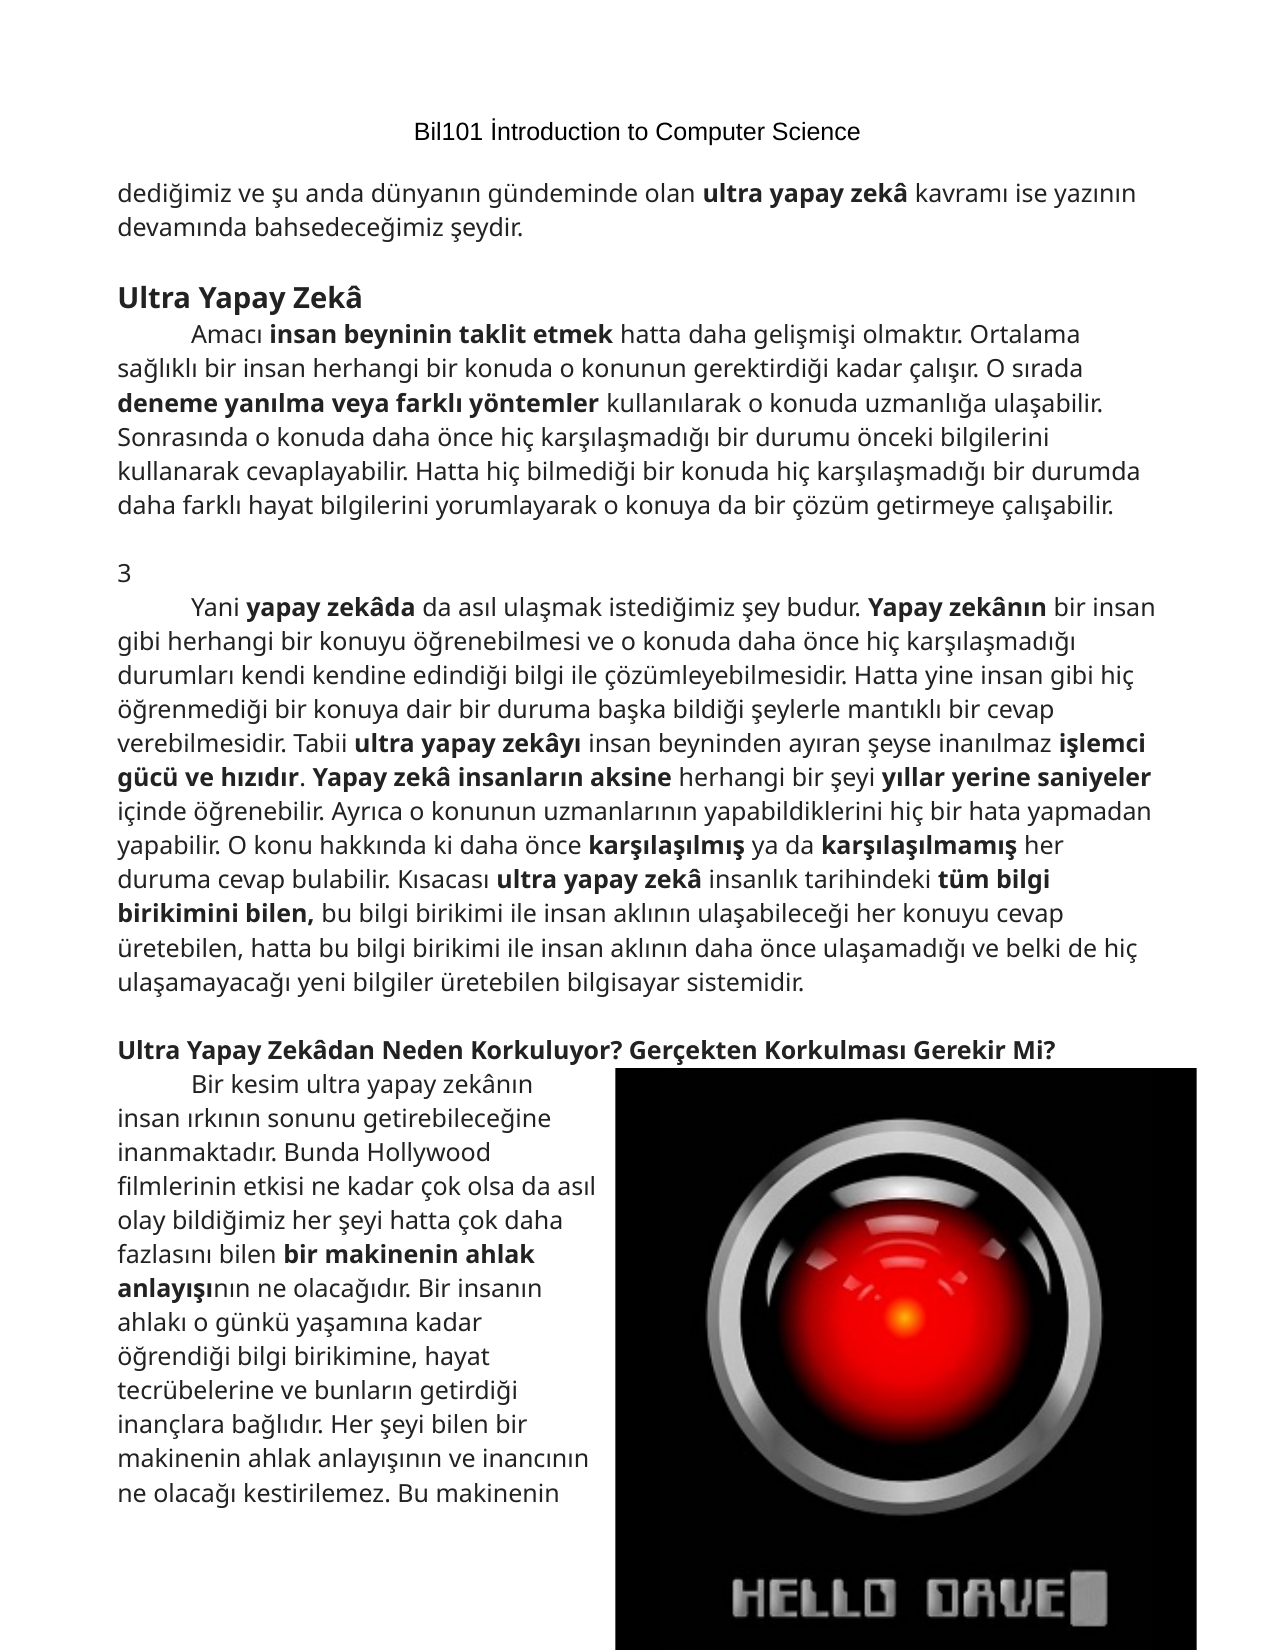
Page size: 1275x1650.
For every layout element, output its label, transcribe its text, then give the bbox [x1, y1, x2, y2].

text dediğimiz ve şu anda dünyanın gündeminde olan ultra yapay zekâ kavramı ise yazının devamında bahsedeceğimiz şeydir. [117, 175, 1158, 243]
text Ultra Yapay Zekâdan Neden Korkuluyor? Gerçekten Korkulması Gerekir Mi? [117, 1032, 1158, 1066]
text 2 [117, 521, 1158, 589]
text Amacı insan beyninin taklit etmek hatta daha gelişmişi olmaktır. Ortalama sağlıklı bir insan herhangi bir konuda o konunun gerektirdiği kadar çalışır. O sırada deneme yanılma veya farklı yöntemler kullanılarak o konuda uzmanlığa ulaşabilir. Sonrasında o konuda daha önce hiç karşılaşmadığı bir durumu önceki bilgilerini kullanarak cevaplayabilir. Hatta hiç bilmediği bir konuda hiç karşılaşmadığı bir durumda daha farklı hayat bilgilerini yorumlayarak o konuya da bir çözüm getirmeye çalışabilir. [117, 317, 1158, 521]
text Bir kesim ultra yapay zekânın insan ırkının sonunu getirebileceğine inanmaktadır. Bunda Hollywood filmlerinin etkisi ne kadar çok olsa da asıl olay bildiğimiz her şeyi hatta çok daha fazlasını bilen bir makinenin ahlak anlayışının ne olacağıdır. Bir insanın ahlakı o günkü yaşamına kadar öğrendiği bilgi birikimine, hayat tecrübelerine ve bunların getirdiği inançlara bağlıdır. Her şeyi bilen bir makinenin ahlak anlayışının ve inancının ne olacağı kestirilemez. Bu makinenin [117, 1066, 1158, 1509]
text Yani yapay zekâda da asıl ulaşmak istediğimiz şey budur. Yapay zekânın bir insan gibi herhangi bir konuyu öğrenebilmesi ve o konuda daha önce hiç karşılaşmadığı durumları kendi kendine edindiği bilgi ile çözümleyebilmesidir. Hatta yine insan gibi hiç öğrenmediği bir konuya dair bir duruma başka bildiği şeylerle mantıklı bir cevap verebilmesidir. Tabii ultra yapay zekâyı insan beyninden ayıran şeyse inanılmaz işlemci gücü ve hızıdır. Yapay zekâ insanların aksine herhangi bir şeyi yıllar yerine saniyeler içinde öğrenebilir. Ayrıca o konunun uzmanlarının yapabildiklerini hiç bir hata yapmadan yapabilir. O konu hakkında ki daha önce karşılaşılmış ya da karşılaşılmamış her duruma cevap bulabilir. Kısacası ultra yapay zekâ insanlık tarihindeki tüm bilgi birikimini bilen, bu bilgi birikimi ile insan aklının ulaşabileceği her konuyu cevap üretebilen, hatta bu bilgi birikimi ile insan aklının daha önce ulaşamadığı ve belki de hiç ulaşamayacağı yeni bilgiler üretebilen bilgisayar sistemidir. [117, 589, 1158, 998]
text Ultra Yapay Zekâ [117, 277, 1158, 317]
picture [615, 1068, 1197, 1650]
